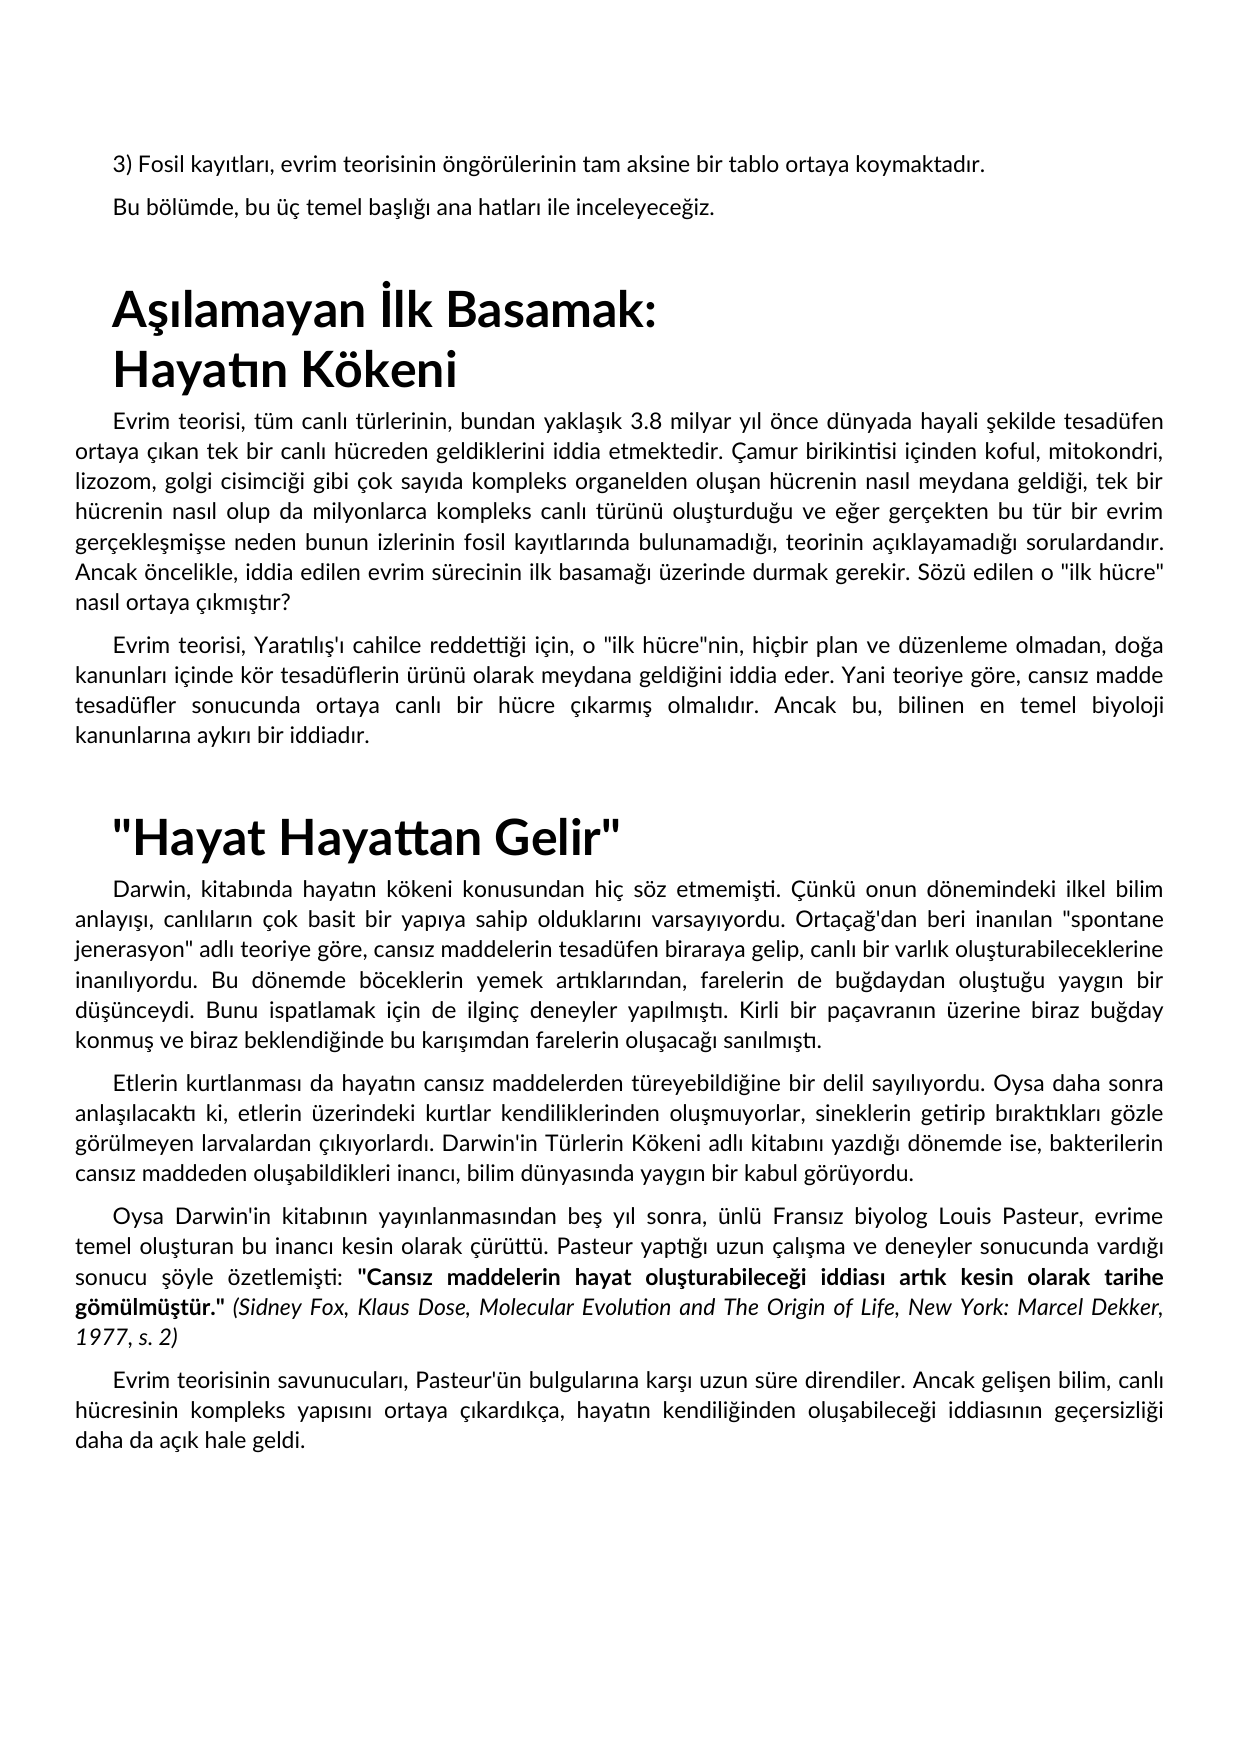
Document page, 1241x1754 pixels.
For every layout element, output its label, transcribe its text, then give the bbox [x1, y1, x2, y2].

text Evrim teorisi, tüm canlı türlerinin, bundan yaklaşık 3.8 milyar yıl önce dünyada hayali şekilde tesadüfen ortaya çıkan tek bir canlı hücreden geldiklerini iddia etmektedir. Çamur birikintisi içinden koful, mitokondri, lizozom, golgi cisimciği gibi çok sayıda kompleks organelden oluşan hücrenin nasıl meydana geldiği, tek bir hücrenin nasıl olup da milyonlarca kompleks canlı türünü oluşturduğu ve eğer gerçekten bu tür bir evrim gerçekleşmişse neden bunun izlerinin fosil kayıtlarında bulunamadığı, teorinin açıklayamadığı sorulardandır. Ancak öncelikle, iddia edilen evrim sürecinin ilk basamağı üzerinde durmak gerekir. Sözü edilen o "ilk hücre" nasıl ortaya çıkmıştır? [75, 406, 1165, 615]
subtitle Aşılamayan İlk Basamak: Hayatın Kökeni [112, 278, 1165, 398]
text 3) Fosil kayıtları, evrim teorisinin öngörülerinin tam aksine bir tablo ortaya koymaktadır. [75, 150, 1165, 177]
text Evrim teorisi, Yaratılış'ı cahilce reddettiği için, o "ilk hücre"nin, hiçbir plan ve düzenleme olmadan, doğa kanunları içinde kör tesadüflerin ürünü olarak meydana geldiğini iddia eder. Yani teoriye göre, cansız madde tesadüfler sonucunda ortaya canlı bir hücre çıkarmış olmalıdır. Ancak bu, bilinen en temel biyoloji kanunlarına aykırı bir iddiadır. [75, 630, 1165, 748]
text Darwin, kitabında hayatın kökeni konusundan hiç söz etmemişti. Çünkü onun dönemindeki ilkel bilim anlayışı, canlıların çok basit bir yapıya sahip olduklarını varsayıyordu. Ortaçağ'dan beri inanılan "spontane jenerasyon" adlı teoriye göre, cansız maddelerin tesadüfen biraraya gelip, canlı bir varlık oluşturabileceklerine inanılıyordu. Bu dönemde böceklerin yemek artıklarından, farelerin de buğdaydan oluştuğu yaygın bir düşünceydi. Bunu ispatlamak için de ilginç deneyler yapılmıştı. Kirli bir paçavranın üzerine biraz buğday konmuş ve biraz beklendiğinde bu karışımdan farelerin oluşacağı sanılmıştı. [75, 875, 1165, 1053]
text Etlerin kurtlanması da hayatın cansız maddelerden türeyebildiğine bir delil sayılıyordu. Oysa daha sonra anlaşılacaktı ki, etlerin üzerindeki kurtlar kendiliklerinden oluşmuyorlar, sineklerin getirip bıraktıkları gözle görülmeyen larvalardan çıkıyorlardı. Darwin'in Türlerin Kökeni adlı kitabını yazdığı dönemde ise, bakterilerin cansız maddeden oluşabildikleri inancı, bilim dünyasında yaygın bir kabul görüyordu. [75, 1068, 1165, 1187]
text Bu bölümde, bu üç temel başlığı ana hatları ile inceleyeceğiz. [75, 193, 1165, 220]
text Oysa Darwin'in kitabının yayınlanmasından beş yıl sonra, ünlü Fransız biyolog Louis Pasteur, evrime temel oluşturan bu inancı kesin olarak çürüttü. Pasteur yaptığı uzun çalışma ve deneyler sonucunda vardığı sonucu şöyle özetlemişti: "Cansız maddelerin hayat oluşturabileceği iddiası artık kesin olarak tarihe gömülmüştür." (Sidney Fox, Klaus Dose, Molecular Evolution and The Origin of Life, New York: Marcel Dekker, 1977, s. 2) [75, 1202, 1165, 1350]
subtitle "Hayat Hayattan Gelir" [112, 806, 1165, 866]
text Evrim teorisinin savunucuları, Pasteur'ün bulgularına karşı uzun süre direndiler. Ancak gelişen bilim, canlı hücresinin kompleks yapısını ortaya çıkardıkça, hayatın kendiliğinden oluşabileceği iddiasının geçersizliği daha da açık hale geldi. [75, 1365, 1165, 1453]
